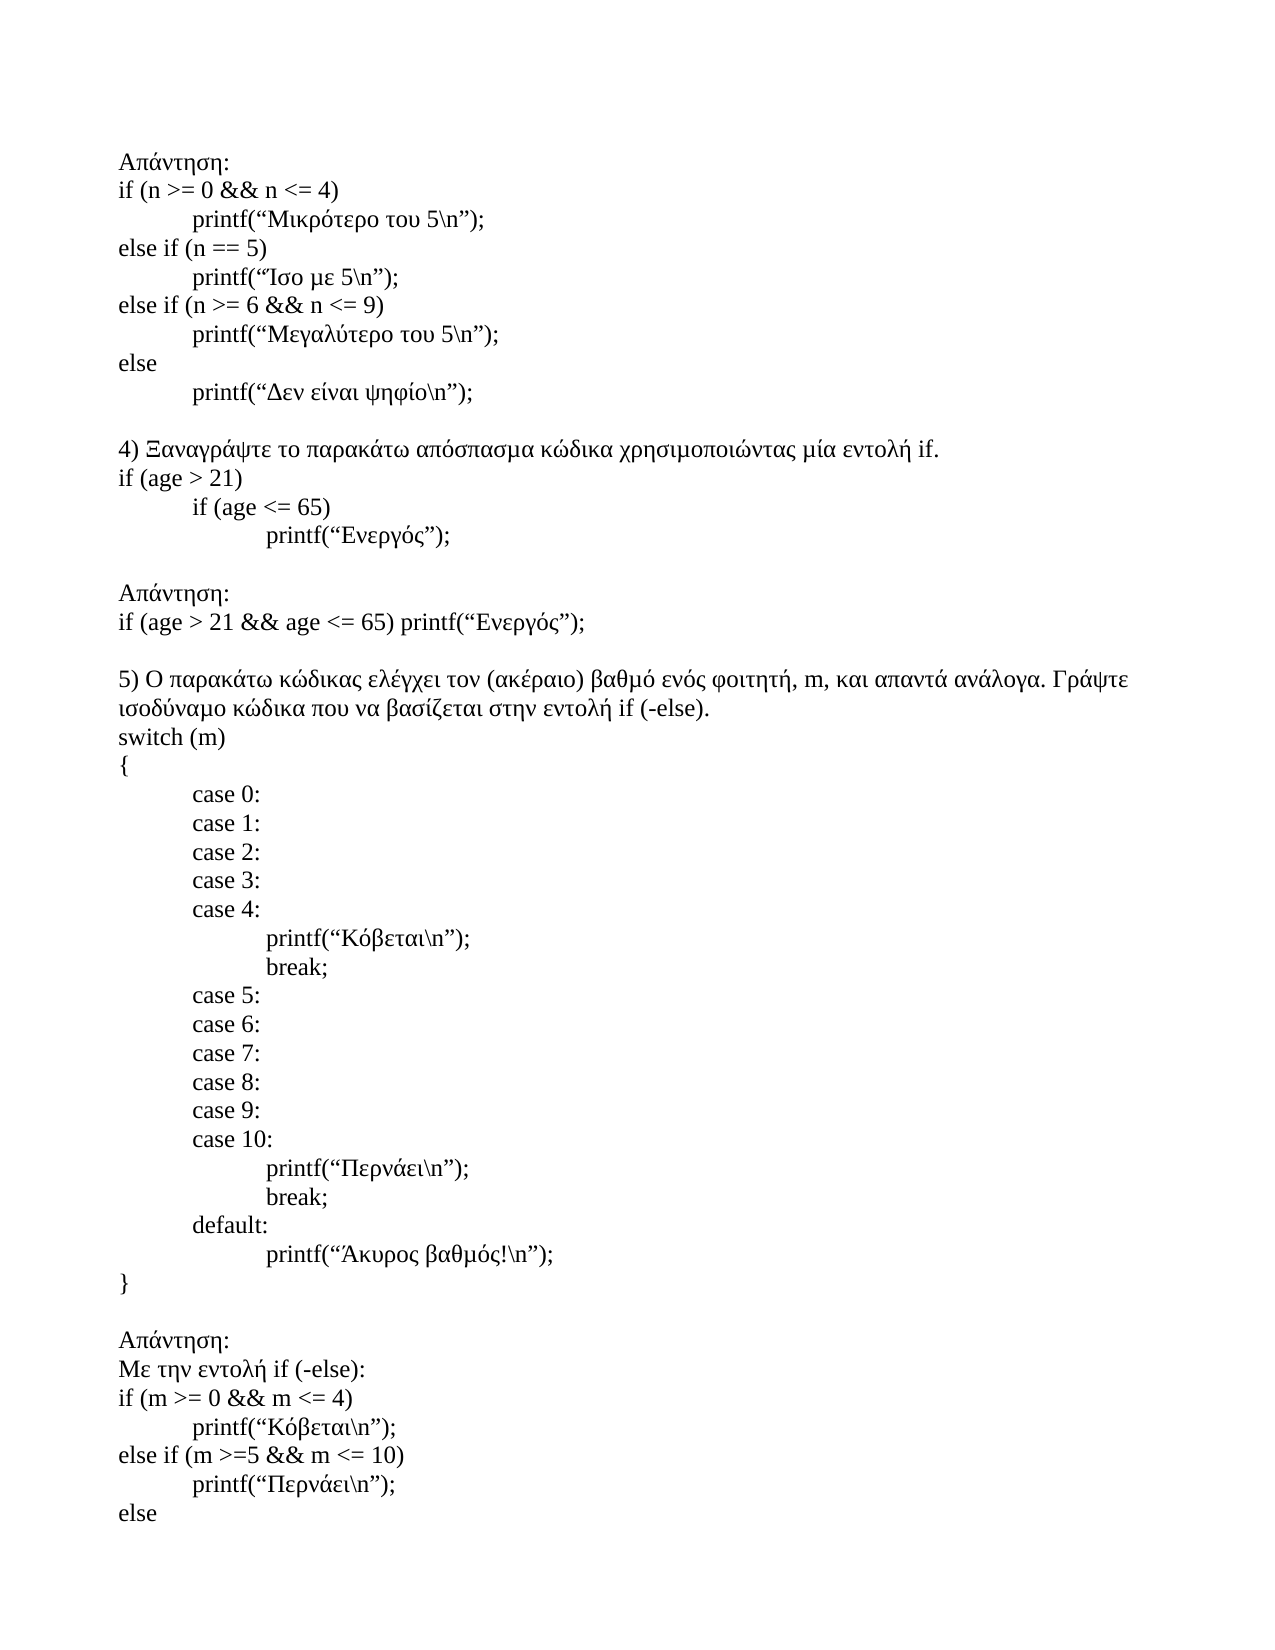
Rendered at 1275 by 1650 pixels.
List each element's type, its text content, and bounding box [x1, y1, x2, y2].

text case 5: [118, 981, 1157, 1009]
text Απάντηση: [118, 1326, 1157, 1354]
text case 2: [118, 837, 1157, 866]
text break; [118, 952, 1157, 981]
text printf(“Μεγαλύτερο του 5\n”); [118, 319, 1157, 348]
text else if (n == 5) [118, 233, 1157, 262]
text else [118, 1498, 1157, 1527]
text if (m >= 0 && m <= 4) [118, 1383, 1157, 1412]
text case 0: [118, 779, 1157, 808]
text Απάντηση: [118, 578, 1157, 607]
text printf(“Ενεργός”); [118, 521, 1157, 549]
text printf(“Μικρότερο του 5\n”); [118, 204, 1157, 233]
text printf(“Άκυρος βαθµός!\n”); [118, 1239, 1157, 1268]
text case 7: [118, 1038, 1157, 1067]
text } [118, 1268, 1157, 1297]
text else if (m >=5 && m <= 10) [118, 1441, 1157, 1469]
text case 9: [118, 1096, 1157, 1124]
text case 4: [118, 894, 1157, 923]
text printf(“Κόβεται\n”); [118, 1412, 1157, 1441]
text printf(“Περνάει\n”); [118, 1469, 1157, 1498]
text if (n >= 0 && n <= 4) [118, 176, 1157, 204]
text printf(“Ίσο µε 5\n”); [118, 262, 1157, 291]
text else if (n >= 6 && n <= 9) [118, 291, 1157, 319]
text case 3: [118, 866, 1157, 894]
text Με την εντολή if (-else): [118, 1354, 1157, 1383]
text case 6: [118, 1009, 1157, 1038]
text case 1: [118, 808, 1157, 837]
text break; [118, 1182, 1157, 1211]
text printf(“∆εν είναι ψηφίο\n”); [118, 377, 1157, 406]
text 5) Ο παρακάτω κώδικας ελέγχει τον (ακέραιο) βαθµό ενός φοιτητή, m, και απαντά ανάλογα. Γράψτε ισοδύναµο κώδικα που να βασίζεται στην εντολή if (-else). [118, 664, 1157, 722]
text Απάντηση: [118, 147, 1157, 176]
text if (age <= 65) [118, 492, 1157, 521]
text default: [118, 1211, 1157, 1239]
text else [118, 348, 1157, 377]
text printf(“Κόβεται\n”); [118, 923, 1157, 952]
text case 10: [118, 1124, 1157, 1153]
text if (age > 21) [118, 463, 1157, 492]
text 4) Ξαναγράψτε το παρακάτω απόσπασµα κώδικα χρησιµοποιώντας µία εντολή if. [118, 434, 1157, 463]
text { [118, 751, 1157, 779]
text if (age > 21 && age <= 65) printf(“Ενεργός”); [118, 607, 1157, 636]
text switch (m) [118, 722, 1157, 751]
text case 8: [118, 1067, 1157, 1096]
text printf(“Περνάει\n”); [118, 1153, 1157, 1182]
